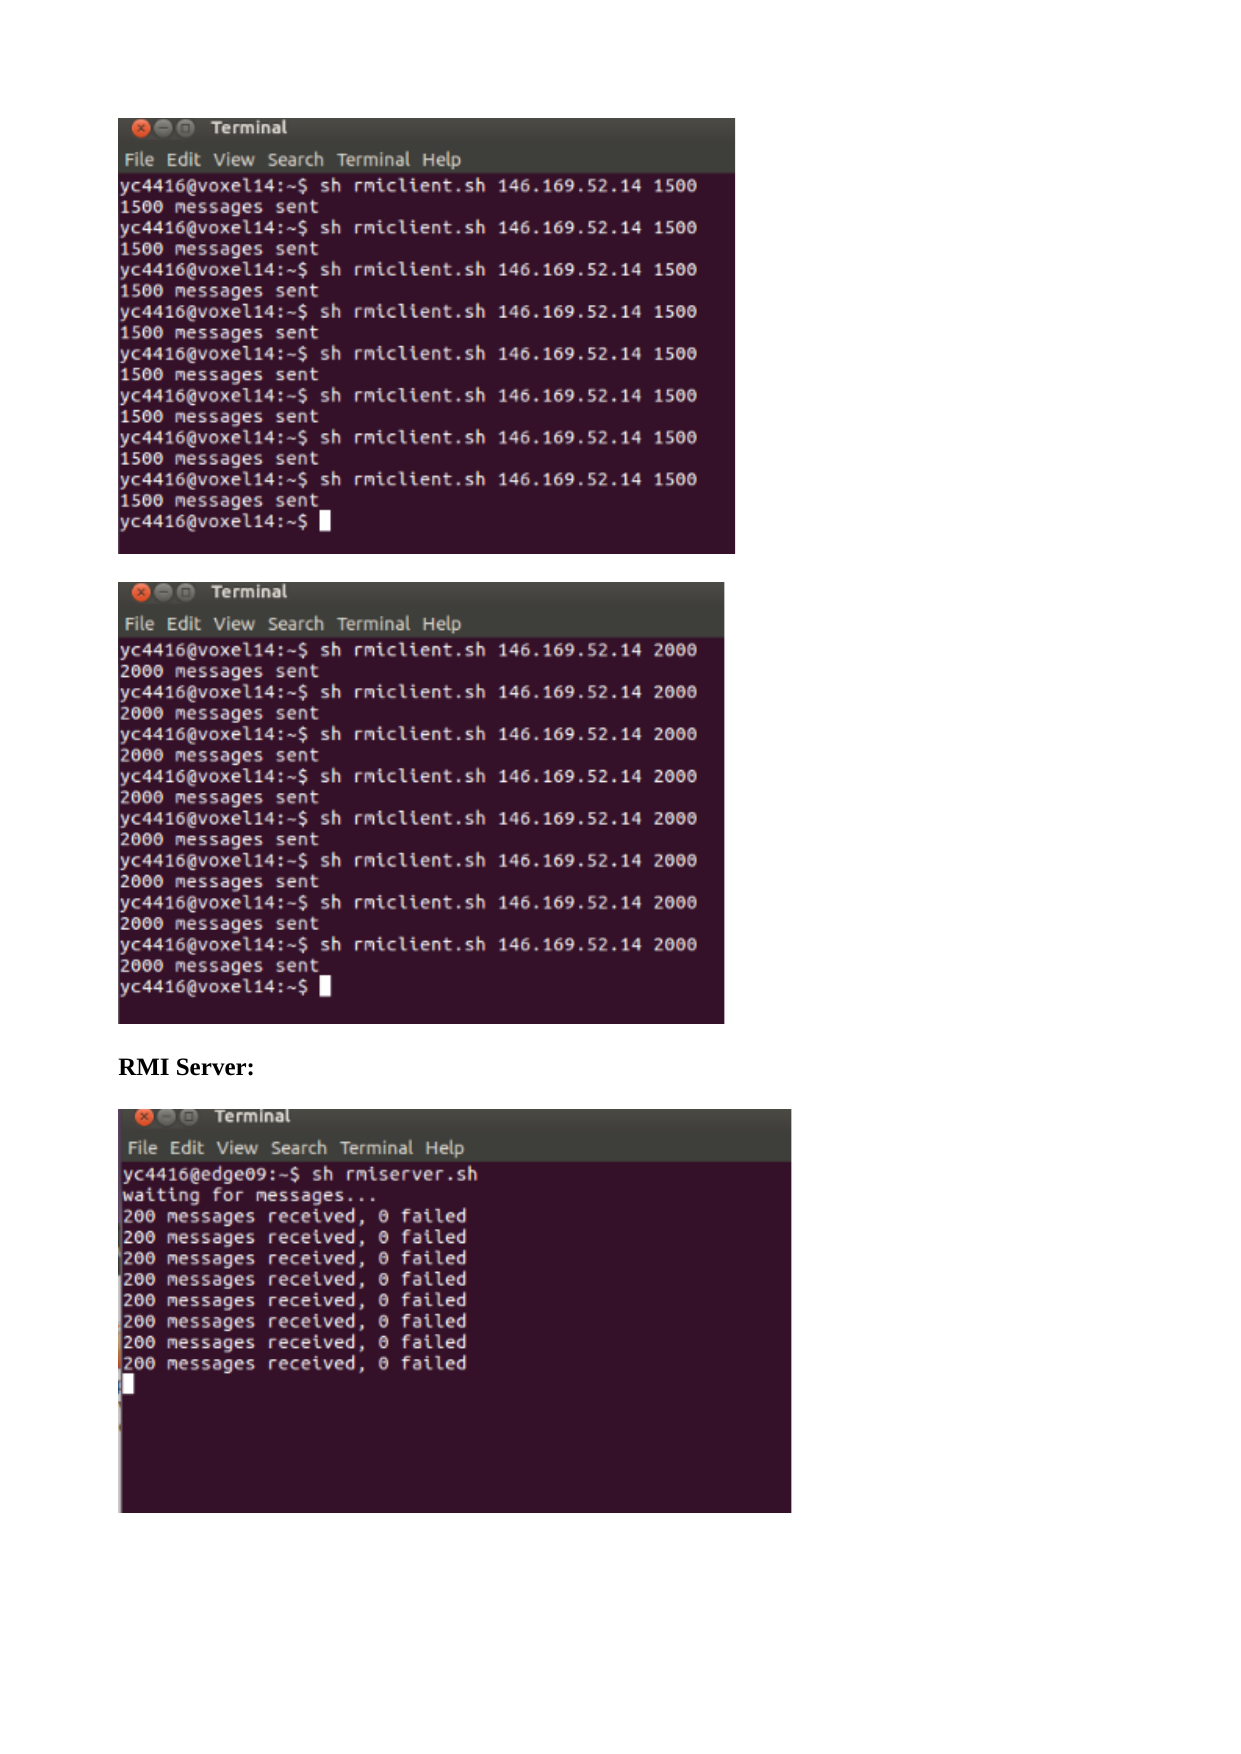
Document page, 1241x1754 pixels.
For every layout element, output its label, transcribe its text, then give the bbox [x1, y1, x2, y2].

picture [118, 582, 725, 1024]
picture [118, 118, 736, 554]
text RMI Server: [118, 1052, 1122, 1081]
picture [118, 1109, 792, 1513]
